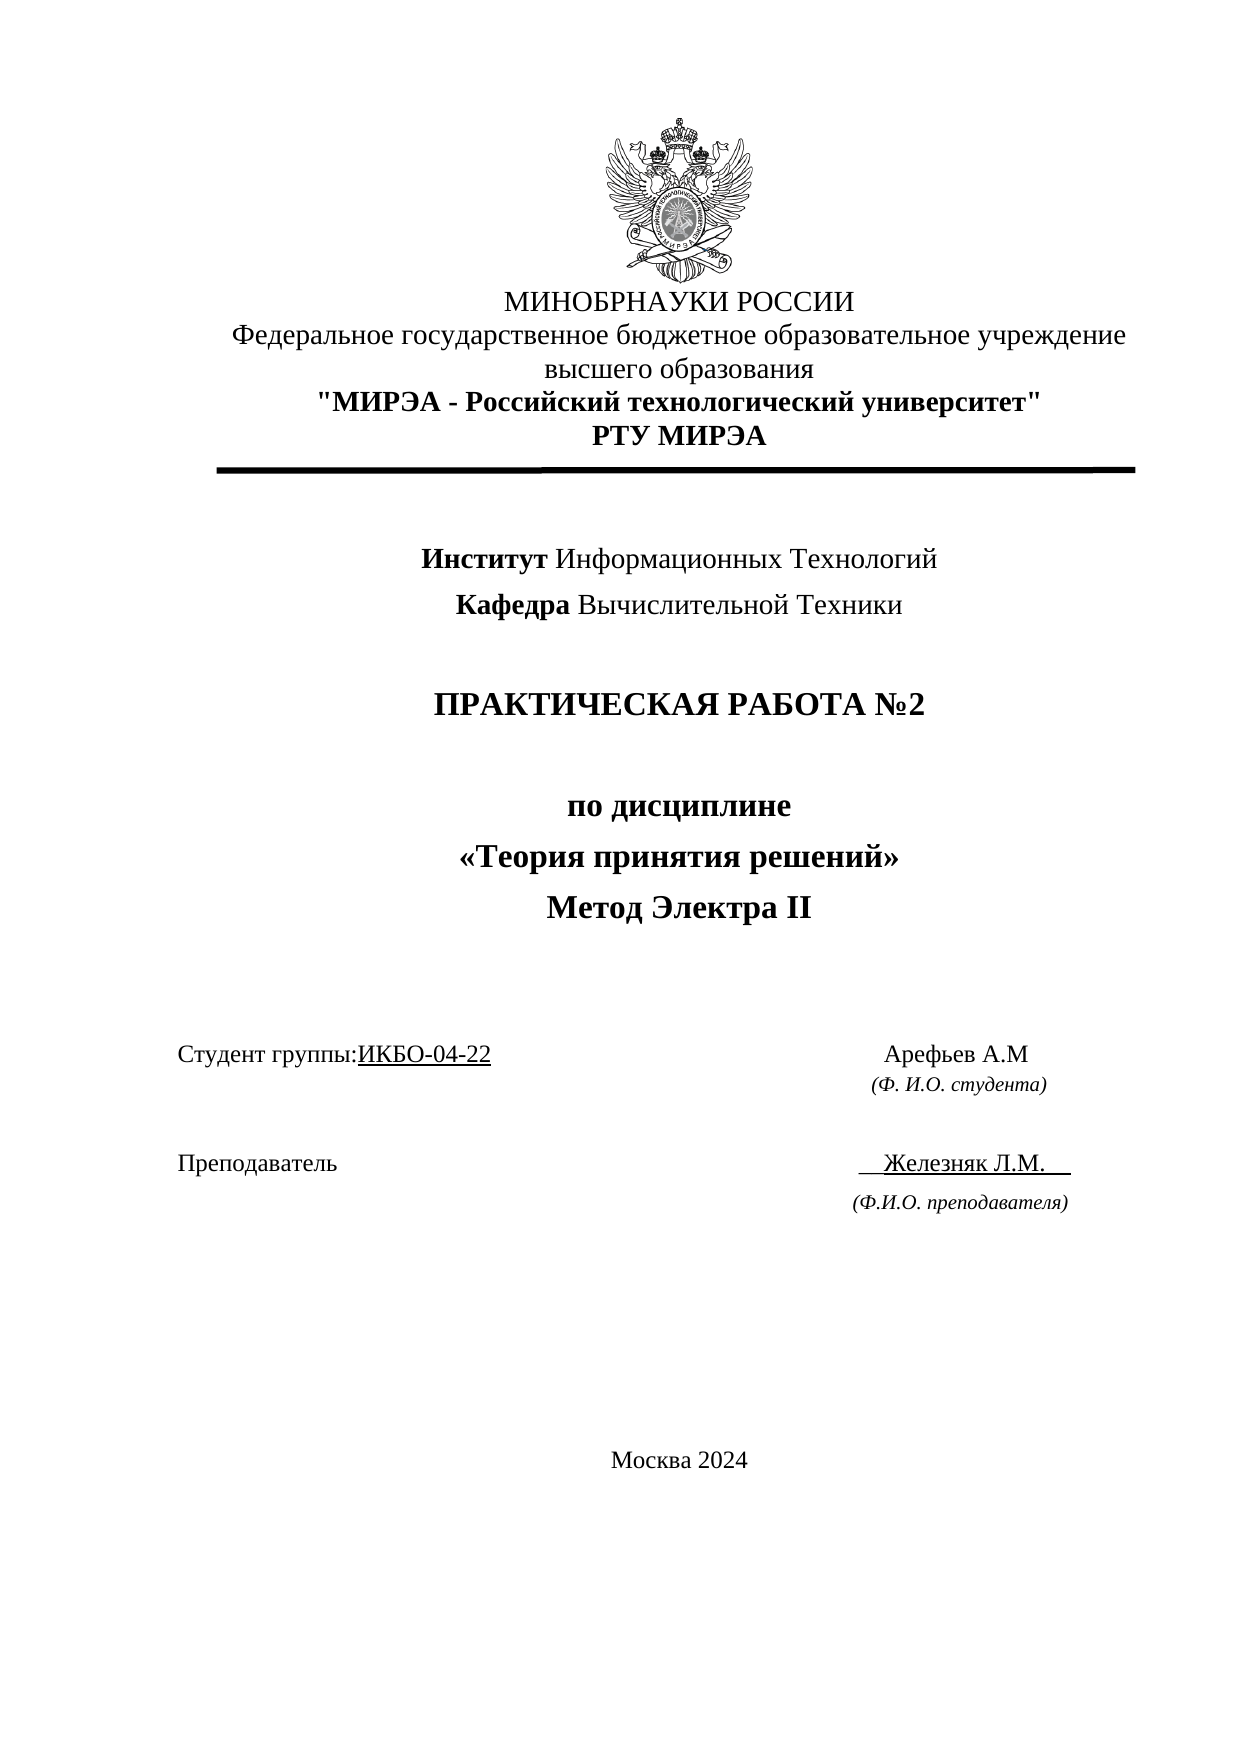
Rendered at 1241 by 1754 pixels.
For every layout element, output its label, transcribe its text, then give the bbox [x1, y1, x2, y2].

table_header МИНОБРНАУКИ РОССИИ [179, 284, 1179, 317]
text (Ф.И.О. преподавателя) [177, 1190, 1181, 1214]
picture [605, 118, 753, 284]
text Институт Информационных Технологий [177, 541, 1181, 574]
text Студент группы:ИКБО-04-22 Арефьев А.М (Ф. И.О. студента) [177, 1039, 1181, 1097]
table_header [543, 1311, 868, 1340]
table_header [177, 1311, 543, 1340]
table_header [868, 1311, 1174, 1340]
text Преподаватель __Железняк Л.М.__ [177, 1148, 1181, 1177]
table_cell Федеральное государственное бюджетное образовательное учреждение высшего образования "МИРЭА - Российский технологический университет" РТУ МИРЭА [179, 317, 1179, 541]
text по дисциплине [177, 785, 1181, 824]
text Кафедра Вычислительной Техники [177, 587, 1181, 620]
text Москва 2024 [177, 1445, 1181, 1474]
text Метод Электра II [177, 887, 1181, 925]
text «Теория принятия решений» [177, 836, 1181, 874]
text ПРАКТИЧЕСКАЯ РАБОТА №2 [177, 684, 1181, 722]
